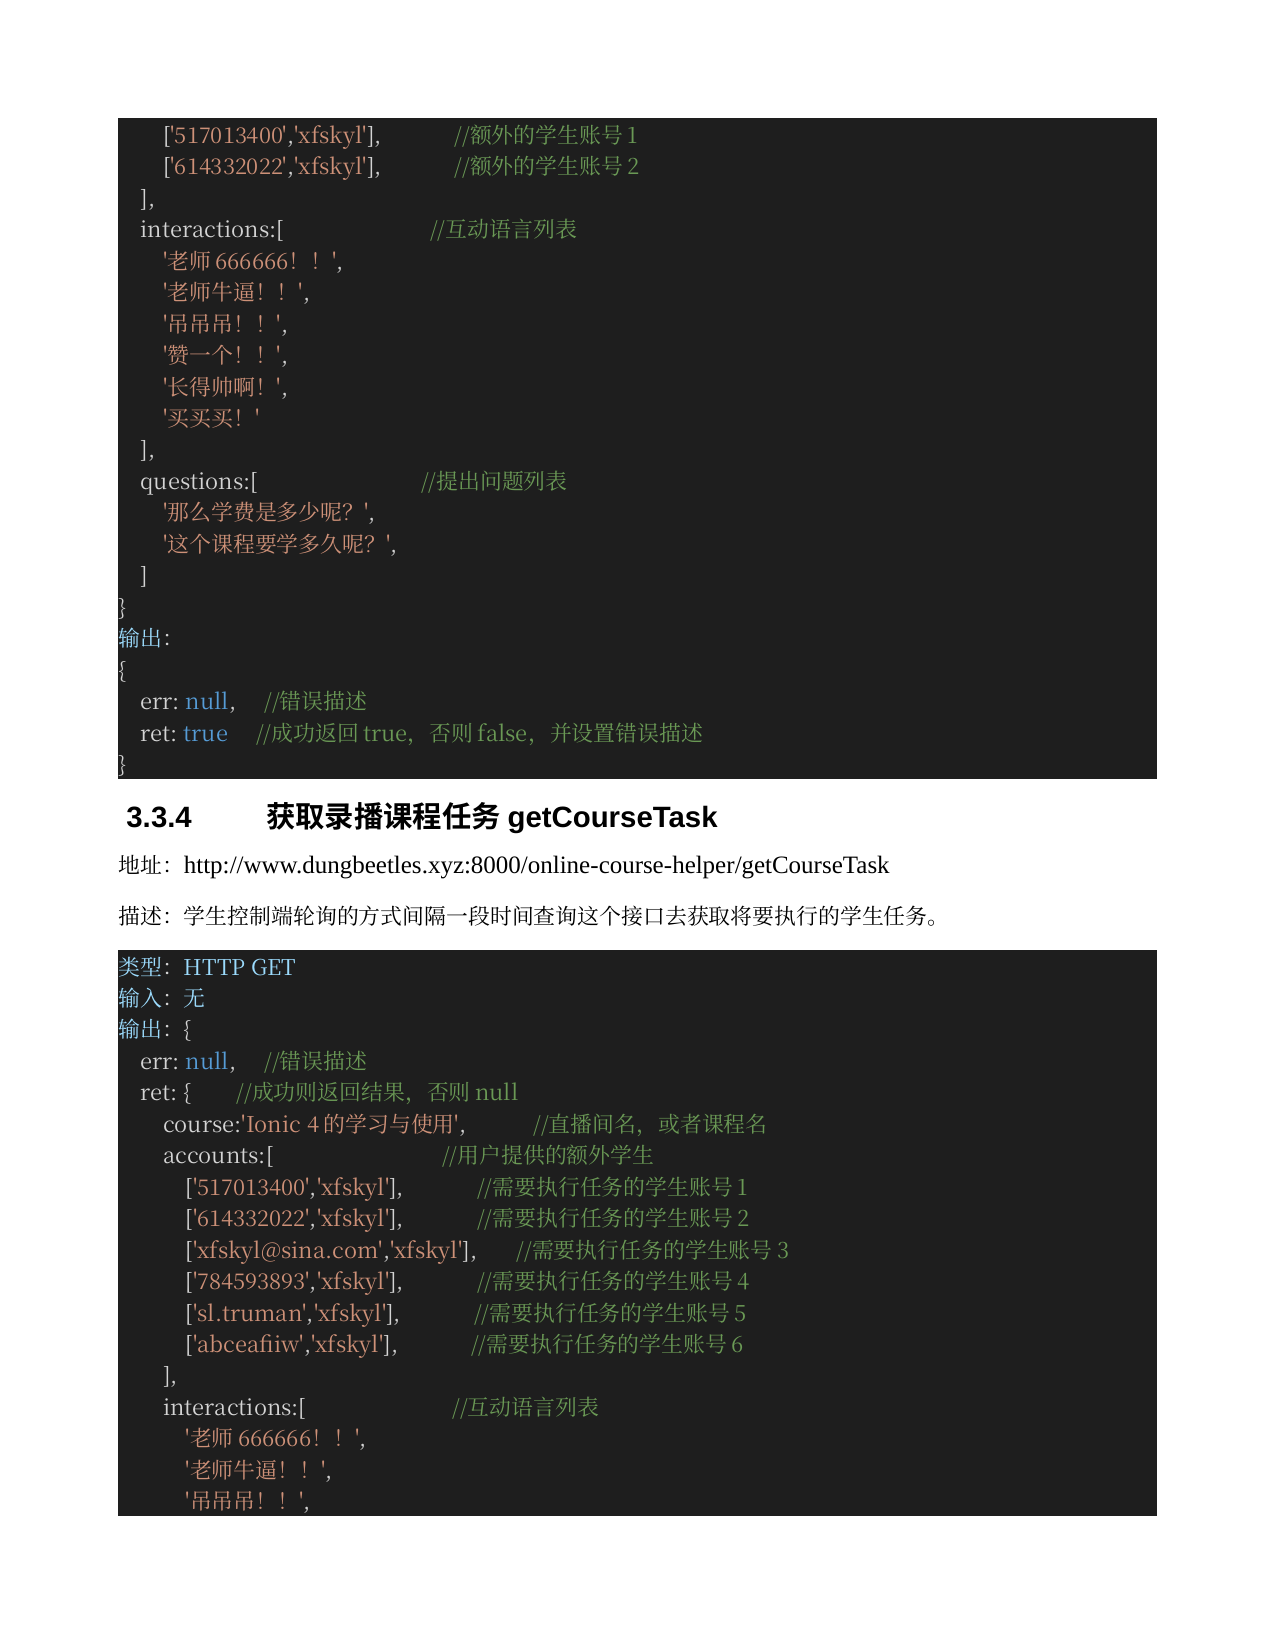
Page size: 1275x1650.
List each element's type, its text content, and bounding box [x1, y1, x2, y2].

text 类型：HTTP GET [118, 950, 1157, 981]
text '买买买！' [118, 401, 1157, 433]
text interactions:[ //互动语言列表 [118, 1390, 1157, 1422]
text '老师666666！！', [118, 1422, 1157, 1453]
text course:'Ionic 4的学习与使用', //直播间名，或者课程名 [118, 1107, 1157, 1138]
text questions:[ //提出问题列表 [118, 464, 1157, 496]
text 描述：学生控制端轮询的方式间隔一段时间查询这个接口去获取将要执行的学生任务。 [118, 899, 1157, 931]
text '长得帅啊！', [118, 370, 1157, 401]
text err: null, //错误描述 [118, 1044, 1157, 1076]
text ['517013400','xfskyl'], //额外的学生账号1 [118, 118, 1157, 149]
text '老师牛逼！！', [118, 275, 1157, 307]
text } [118, 747, 1157, 779]
text ret: { //成功则返回结果，否则null [118, 1076, 1157, 1107]
text 输入：无 [118, 981, 1157, 1013]
text ] [118, 558, 1157, 590]
text ['517013400','xfskyl'], //需要执行任务的学生账号1 [118, 1170, 1157, 1201]
text ['614332022','xfskyl'], //额外的学生账号2 [118, 149, 1157, 181]
text ], [118, 1359, 1157, 1390]
text interactions:[ //互动语言列表 [118, 212, 1157, 244]
text { [118, 653, 1157, 684]
text ['784593893','xfskyl'], //需要执行任务的学生账号4 [118, 1264, 1157, 1296]
text ['sl.truman','xfskyl'], //需要执行任务的学生账号5 [118, 1296, 1157, 1327]
text '老师666666！！', [118, 244, 1157, 275]
text '这个课程要学多久呢？', [118, 527, 1157, 558]
text err: null, //错误描述 [118, 684, 1157, 716]
text 输出： [118, 621, 1157, 653]
text ['abceafiiw','xfskyl'], //需要执行任务的学生账号6 [118, 1327, 1157, 1359]
text 地址：http://www.dungbeetles.xyz:8000/online-course-helper/getCourseTask [118, 848, 1157, 880]
text } [118, 590, 1157, 621]
text '那么学费是多少呢？', [118, 496, 1157, 527]
text ['xfskyl@sina.com','xfskyl'], //需要执行任务的学生账号3 [118, 1233, 1157, 1264]
text '赞一个！！', [118, 338, 1157, 370]
text '吊吊吊！！', [118, 1484, 1157, 1516]
text ret: true //成功返回true，否则false，并设置错误描述 [118, 716, 1157, 747]
text '老师牛逼！！', [118, 1453, 1157, 1484]
text ], [118, 181, 1157, 212]
subtitle 获取录播课程任务 getCourseTask [118, 793, 1157, 836]
text '吊吊吊！！', [118, 307, 1157, 338]
text 输出：{ [118, 1013, 1157, 1044]
text ], [118, 433, 1157, 464]
text ['614332022','xfskyl'], //需要执行任务的学生账号2 [118, 1201, 1157, 1233]
text accounts:[ //用户提供的额外学生 [118, 1138, 1157, 1170]
